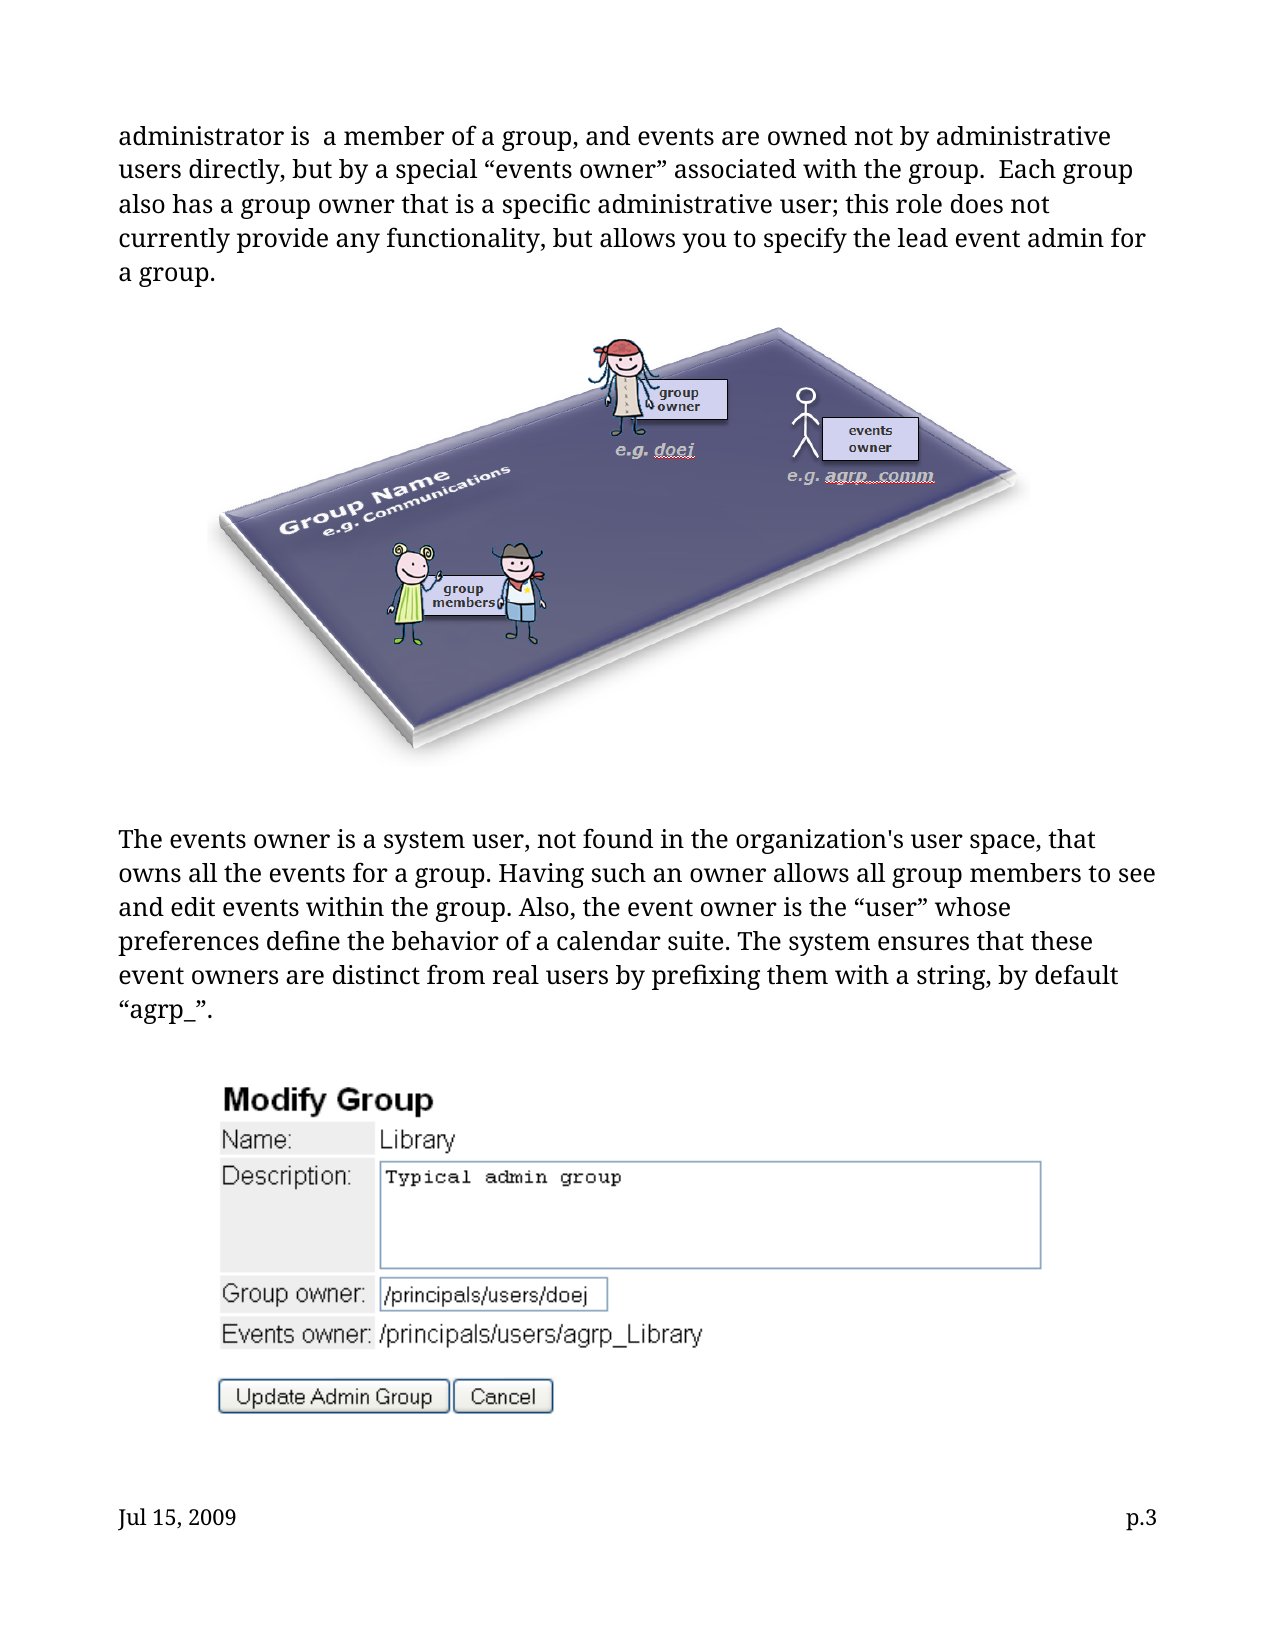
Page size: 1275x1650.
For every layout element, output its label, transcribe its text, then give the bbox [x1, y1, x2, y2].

picture [207, 309, 1031, 767]
text administrator is a member of a group, and events are owned not by administrative users directly, but by a special “events owner” associated with the group. Each group also has a group owner that is a specific administrative user; this role does not currently provide any functionality, but allows you to specify the lead event admin for a group. [118, 118, 1157, 288]
picture [211, 1076, 1048, 1420]
text The events owner is a system user, not found in the organization's user space, that owns all the events for a group. Having such an owner allows all group members to see and edit events within the group. Also, the event owner is the “user” whose preferences define the behavior of a calendar suite. The system ensures that these event owners are distinct from real users by prefixing them with a string, by default “agrp_”. [118, 822, 1157, 1026]
